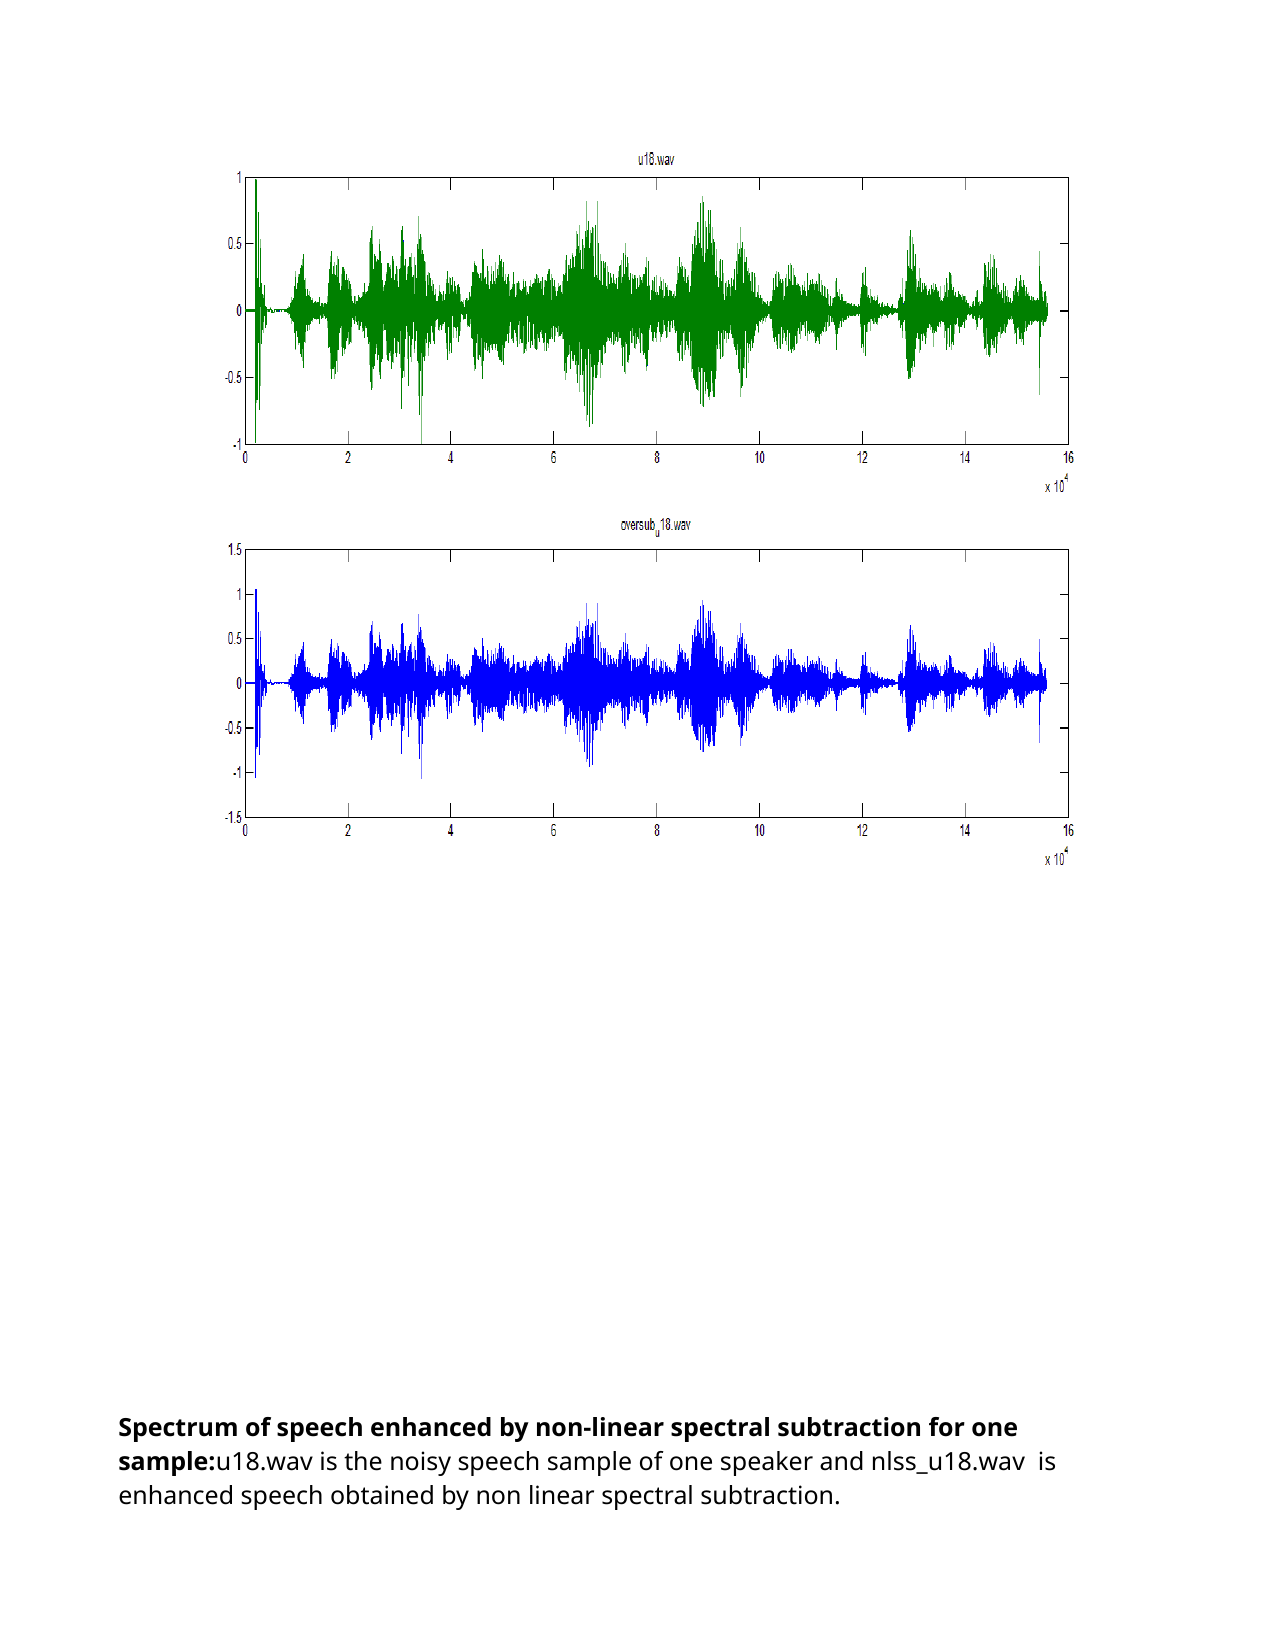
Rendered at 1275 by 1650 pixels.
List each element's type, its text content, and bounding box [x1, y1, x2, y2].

picture [106, 118, 1169, 904]
text Spectrum of speech enhanced by non-linear spectral subtraction for one sample:u18.wav is the noisy speech sample of one speaker and nlss_u18.wav is enhanced speech obtained by non linear spectral subtraction. [118, 1410, 1157, 1512]
